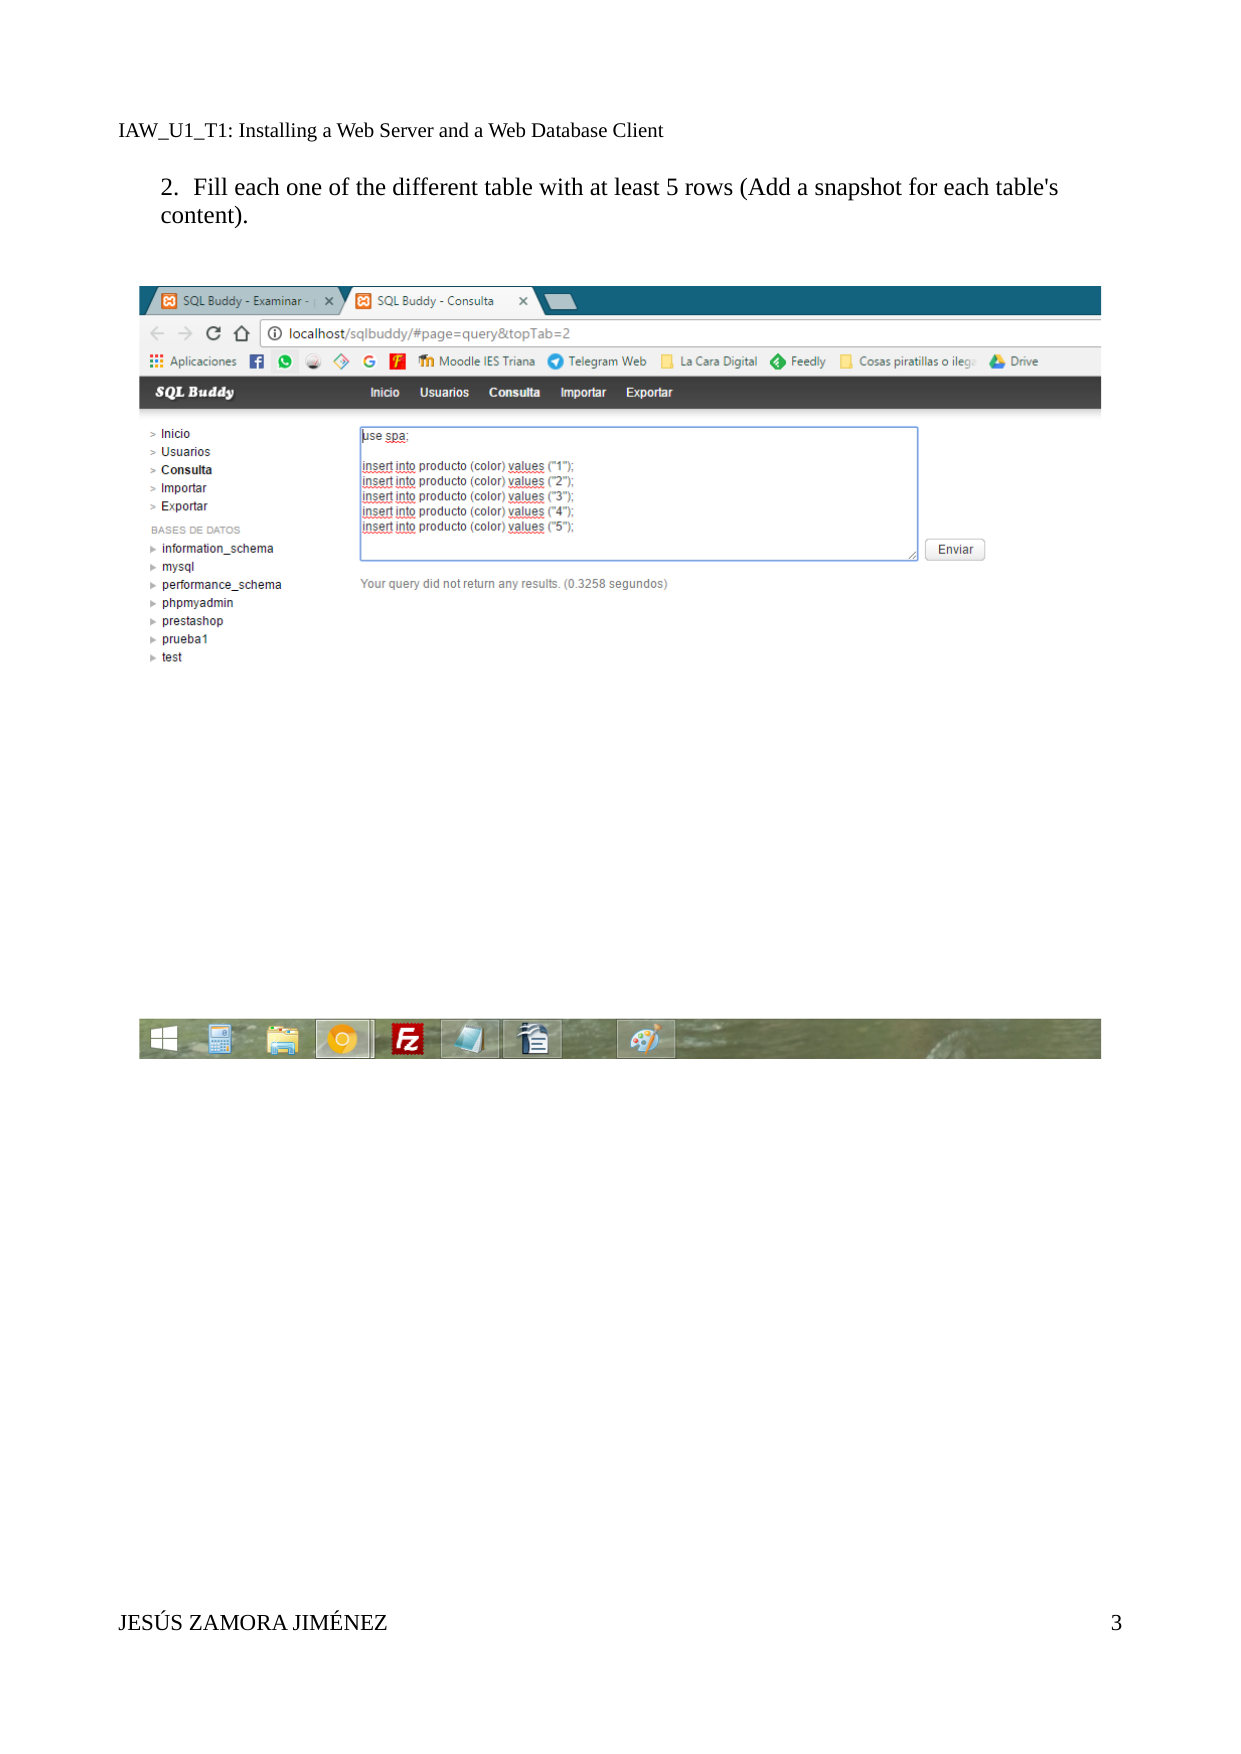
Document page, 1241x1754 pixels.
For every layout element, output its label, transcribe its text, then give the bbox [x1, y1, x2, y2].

picture [139, 286, 1102, 1059]
list Fill each one of the different table with at least 5 rows (Add a snapshot for each table's content). [160, 172, 1122, 229]
